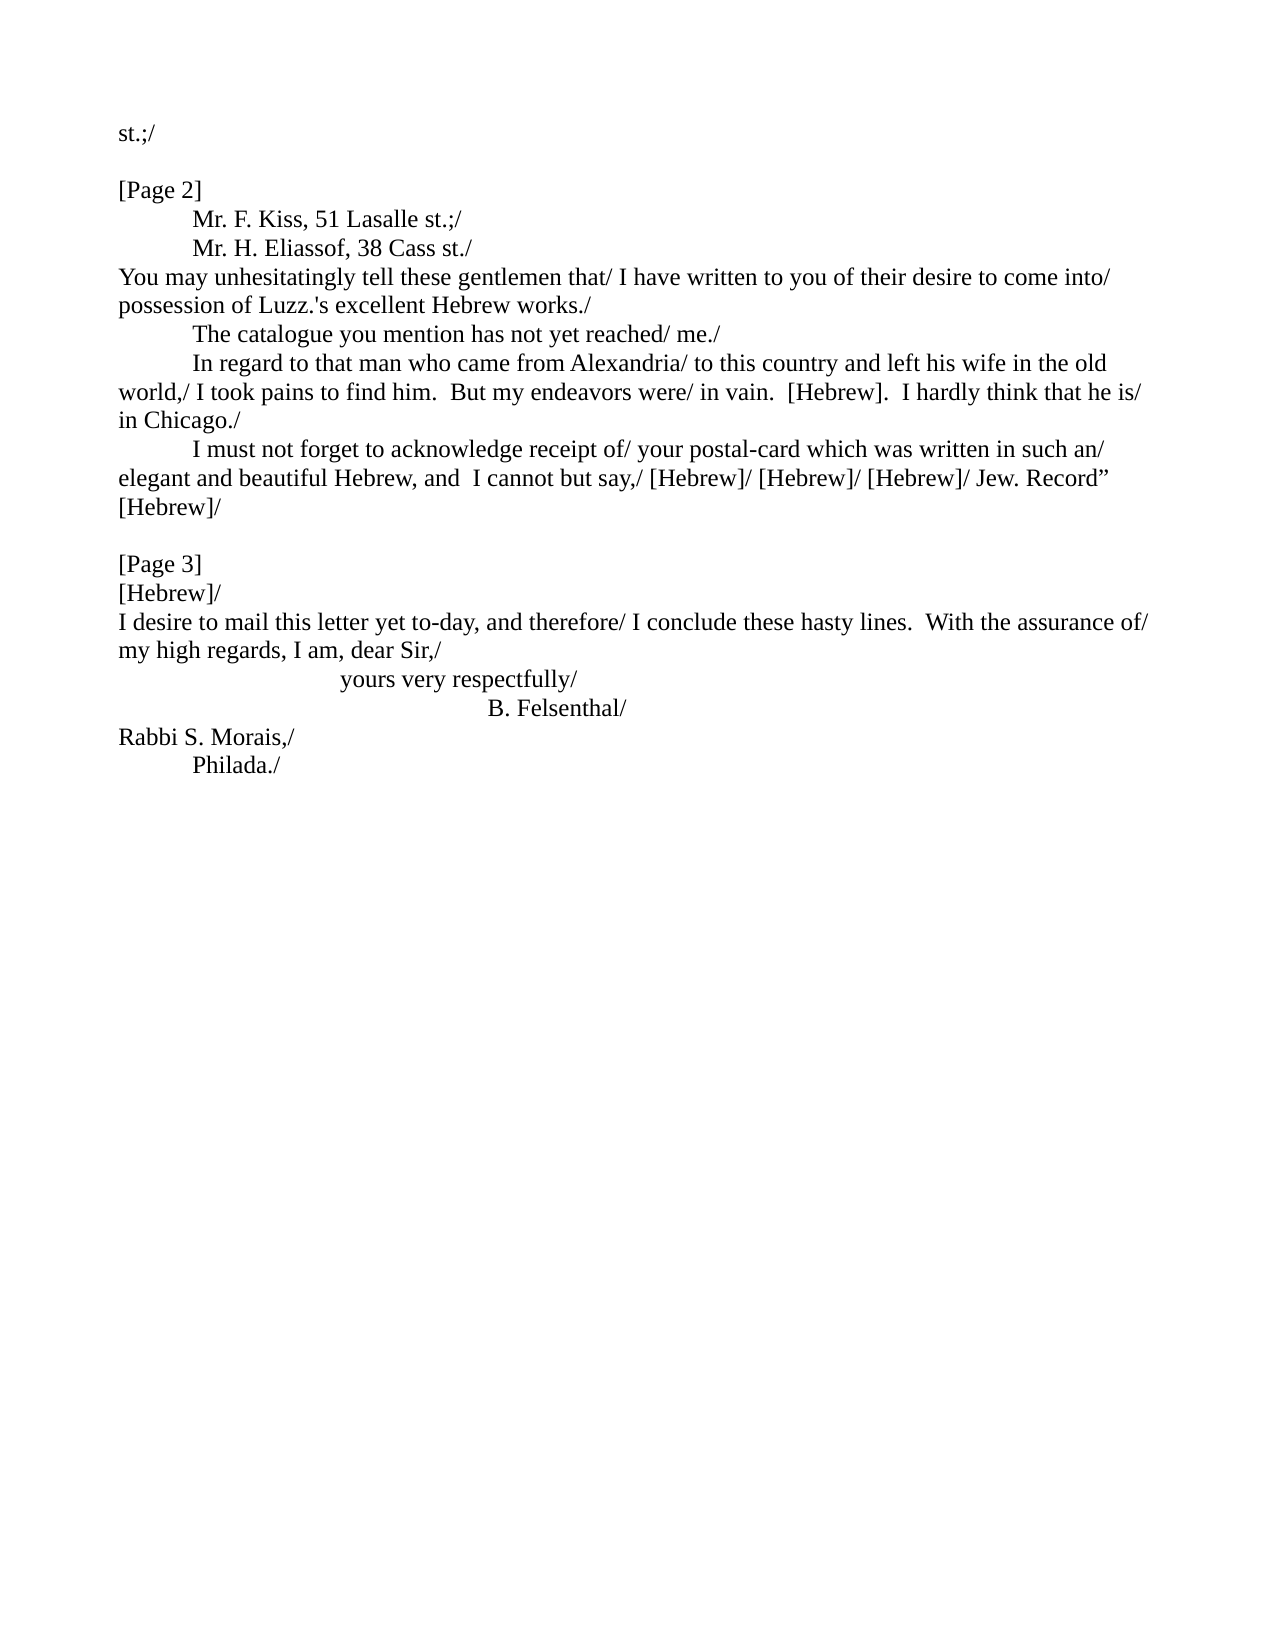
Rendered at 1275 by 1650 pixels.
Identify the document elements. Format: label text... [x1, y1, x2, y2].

text st.;/ [118, 118, 1157, 147]
text [Page 3] [118, 549, 1157, 578]
text [Page 2] [118, 176, 1157, 204]
text I must not forget to acknowledge receipt of/ your postal-card which was written in such an/ elegant and beautiful Hebrew, and I cannot but say,/ [Hebrew]/ [Hebrew]/ [Hebrew]/ Jew. Record” [Hebrew]/ [118, 434, 1157, 521]
text I desire to mail this letter yet to-day, and therefore/ I conclude these hasty lines. With the assurance of/ my high regards, I am, dear Sir,/ [118, 607, 1157, 664]
text yours very respectfully/ [118, 664, 1157, 693]
text In regard to that man who came from Alexandria/ to this country and left his wife in the old world,/ I took pains to find him. But my endeavors were/ in vain. [Hebrew]. I hardly think that he is/ in Chicago./ [118, 348, 1157, 434]
text Mr. F. Kiss, 51 Lasalle st.;/ [118, 204, 1157, 233]
text You may unhesitatingly tell these gentlemen that/ I have written to you of their desire to come into/ possession of Luzz.'s excellent Hebrew works./ [118, 262, 1157, 319]
text The catalogue you mention has not yet reached/ me./ [118, 319, 1157, 348]
text Mr. H. Eliassof, 38 Cass st./ [118, 233, 1157, 262]
text Rabbi S. Morais,/ [118, 722, 1157, 751]
text [Hebrew]/ [118, 578, 1157, 607]
text B. Felsenthal/ [118, 693, 1157, 722]
text Philada./ [118, 751, 1157, 779]
